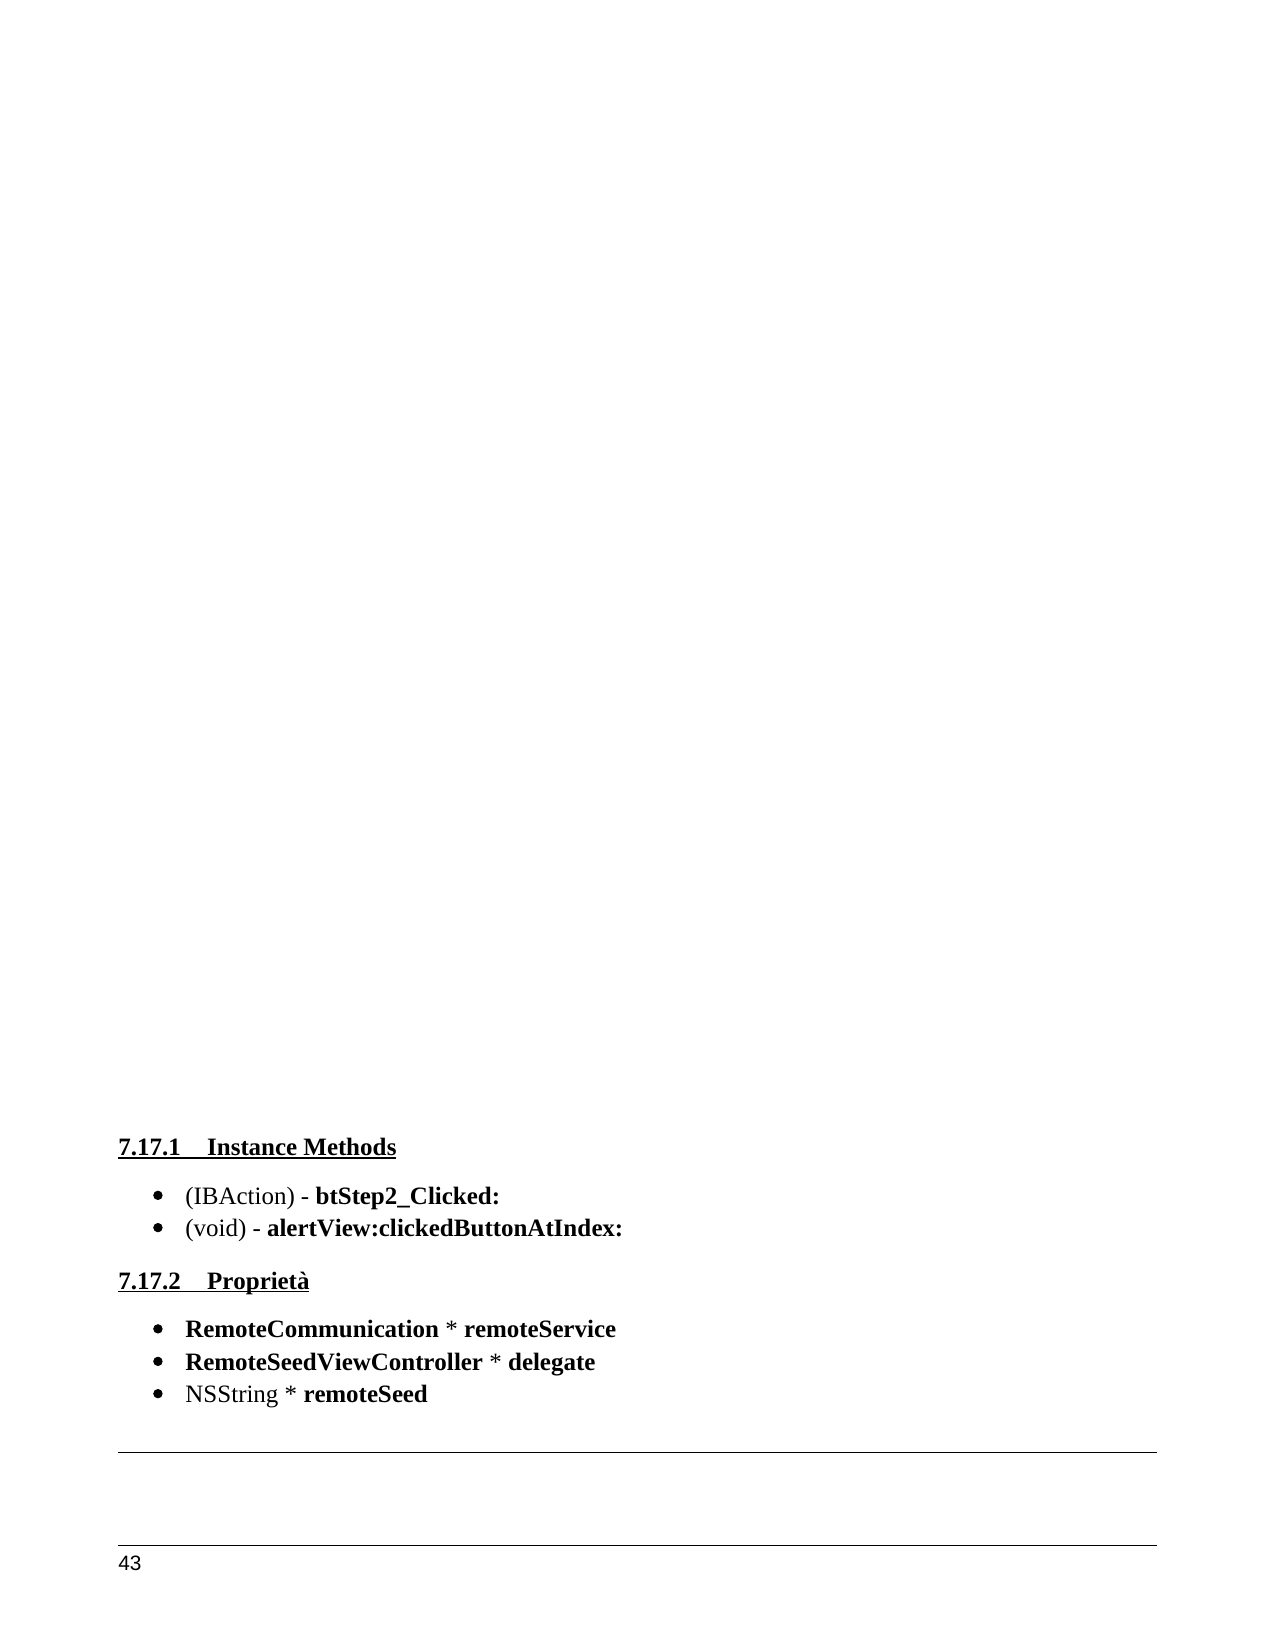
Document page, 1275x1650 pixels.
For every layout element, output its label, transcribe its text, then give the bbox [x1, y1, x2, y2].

subtitle Instance Methods [118, 1133, 1157, 1161]
list NSString * remoteSeed [153, 1380, 1157, 1408]
list (IBAction) - btStep2_Clicked: [153, 1182, 1157, 1209]
subtitle Proprietà [118, 1267, 1157, 1294]
list (void) - alertView:clickedButtonAtIndex: [153, 1214, 1157, 1242]
list RemoteSeedViewController * delegate [153, 1348, 1157, 1376]
list RemoteCommunication * remoteService [153, 1315, 1157, 1343]
